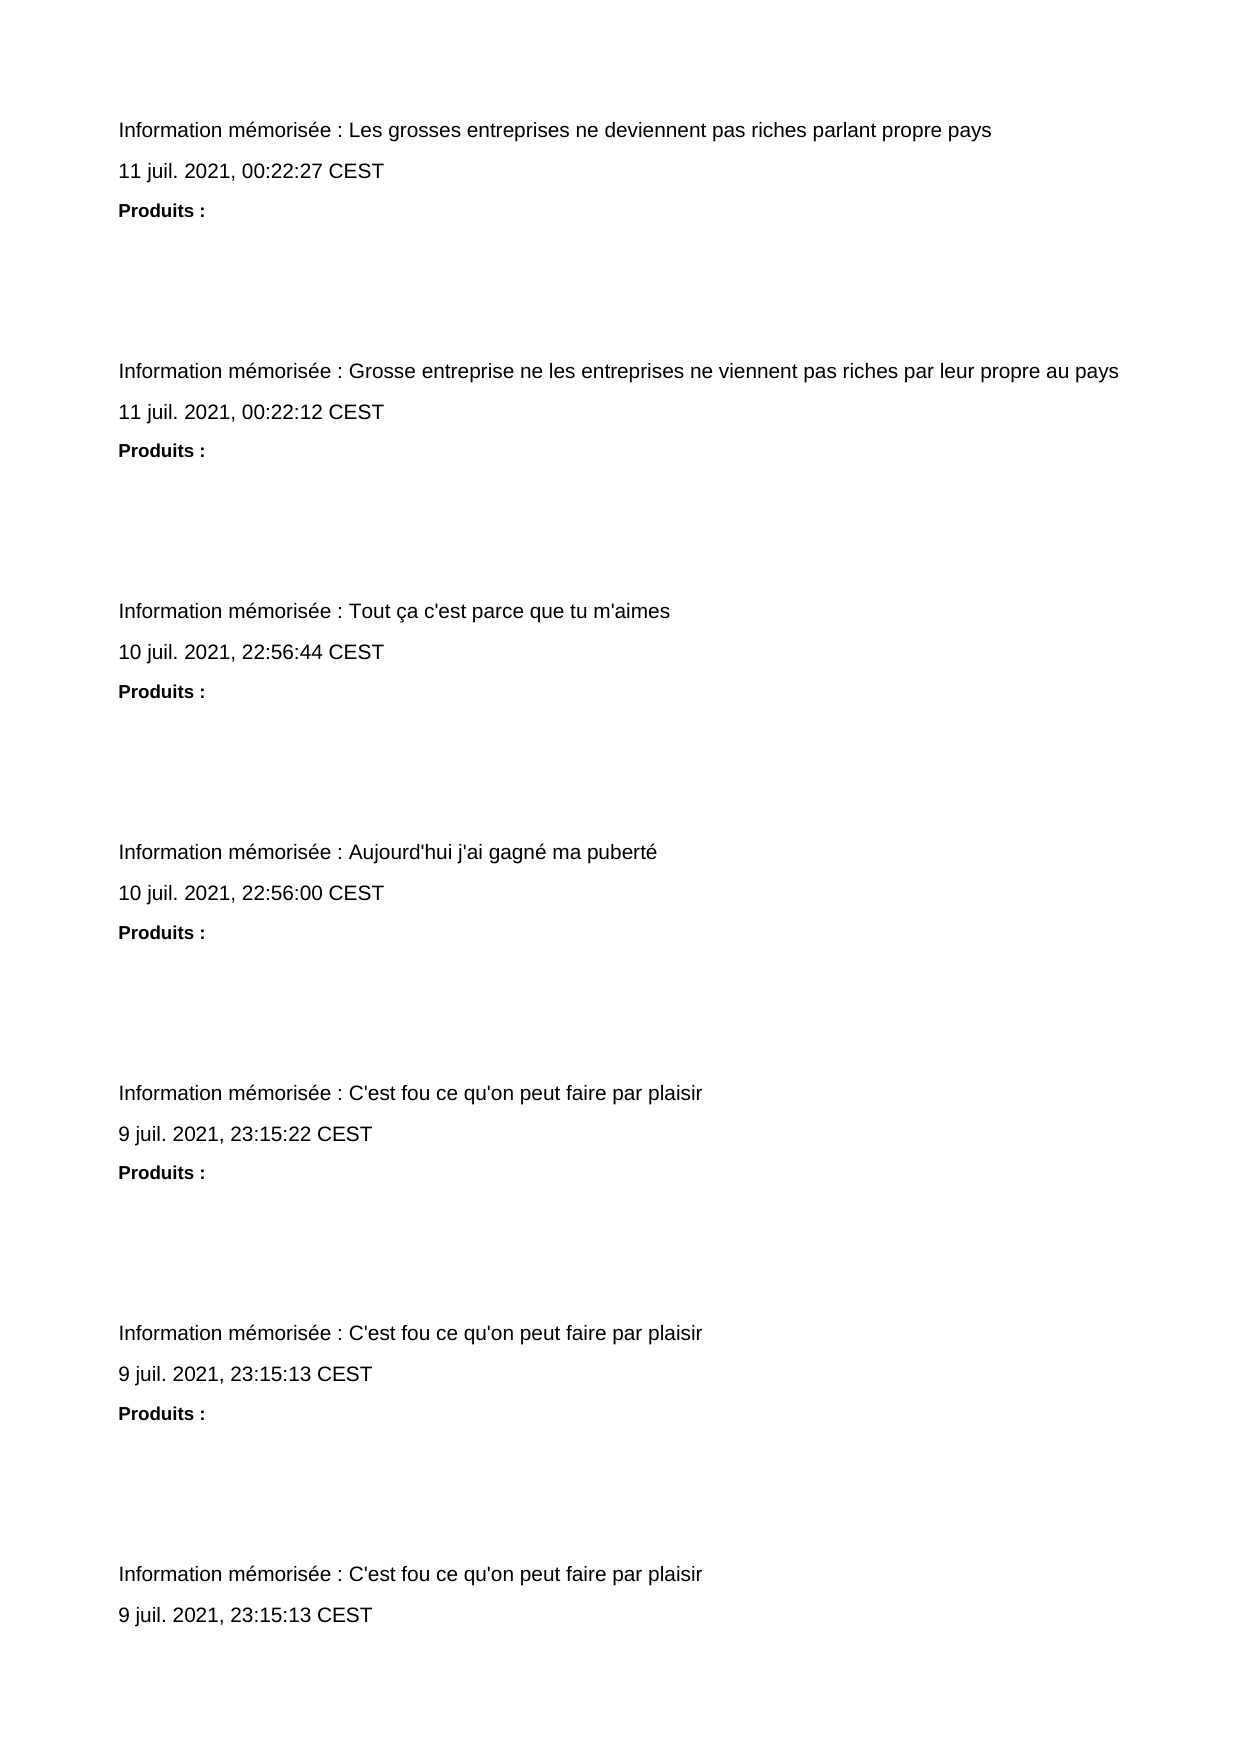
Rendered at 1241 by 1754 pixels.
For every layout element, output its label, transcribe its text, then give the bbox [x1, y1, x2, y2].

text 10 juil. 2021, 22:56:00 CEST [118, 881, 1122, 905]
text 11 juil. 2021, 00:22:27 CEST [118, 159, 1122, 183]
text Produits : [118, 1162, 1122, 1184]
text Information mémorisée : C'est fou ce qu'on peut faire par plaisir [118, 1562, 1122, 1586]
text Produits : [118, 440, 1122, 462]
text Information mémorisée : Aujourd'hui j'ai gagné ma puberté [118, 840, 1122, 864]
text Produits : [118, 681, 1122, 702]
text 11 juil. 2021, 00:22:12 CEST [118, 399, 1122, 423]
text Produits : [118, 199, 1122, 221]
text Information mémorisée : Tout ça c'est parce que tu m'aimes [118, 599, 1122, 623]
text 10 juil. 2021, 22:56:44 CEST [118, 640, 1122, 664]
text Information mémorisée : Grosse entreprise ne les entreprises ne viennent pas riches par leur propre au pays [118, 359, 1122, 383]
text 9 juil. 2021, 23:15:13 CEST [118, 1603, 1122, 1627]
text Produits : [118, 1403, 1122, 1424]
text 9 juil. 2021, 23:15:13 CEST [118, 1362, 1122, 1386]
text Information mémorisée : C'est fou ce qu'on peut faire par plaisir [118, 1321, 1122, 1345]
text Produits : [118, 921, 1122, 943]
text Information mémorisée : C'est fou ce qu'on peut faire par plaisir [118, 1081, 1122, 1104]
text Information mémorisée : Les grosses entreprises ne deviennent pas riches parlant propre pays [118, 118, 1122, 142]
text 9 juil. 2021, 23:15:22 CEST [118, 1121, 1122, 1145]
